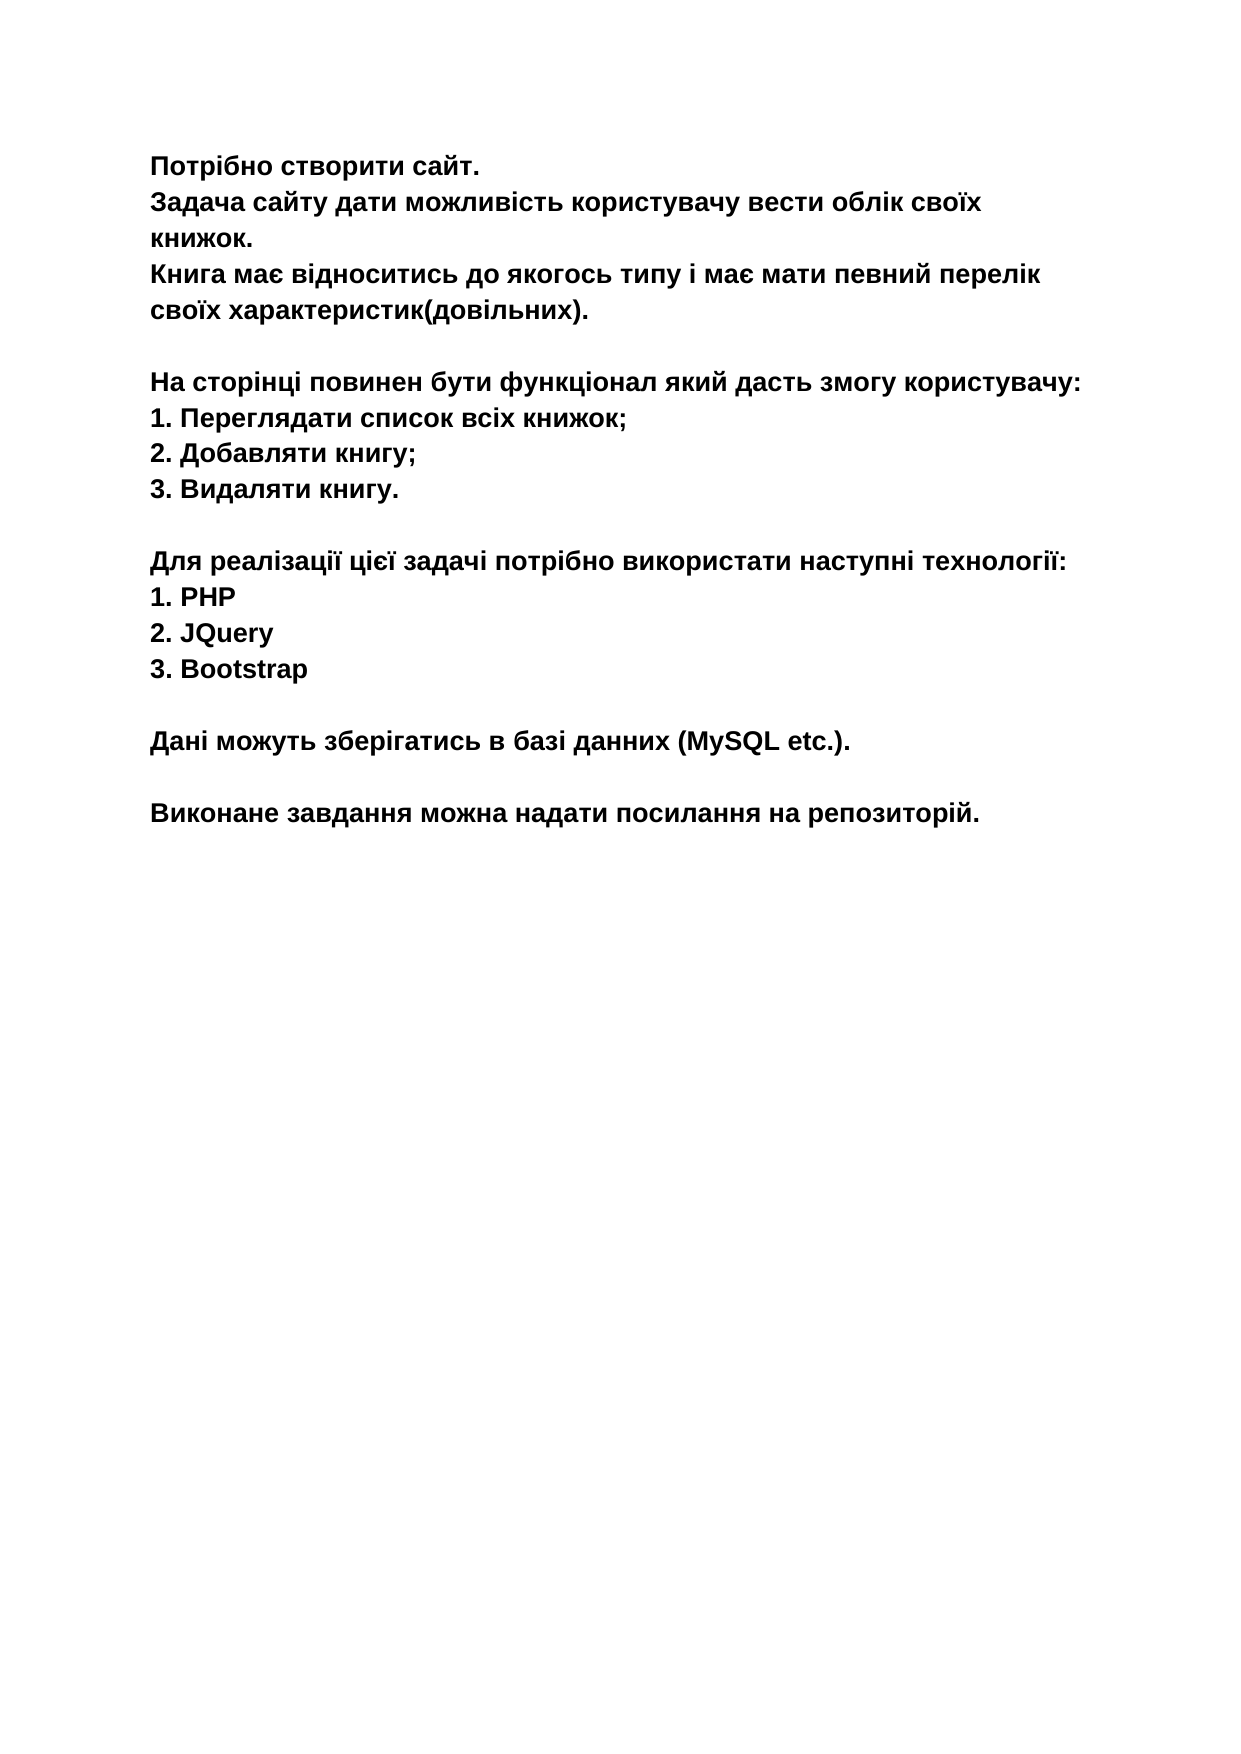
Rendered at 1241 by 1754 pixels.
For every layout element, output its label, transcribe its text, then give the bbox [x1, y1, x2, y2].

text 3. Видаляти книгу. [150, 473, 1090, 505]
text 1. Переглядати список всіх книжок; [150, 402, 1090, 433]
text Дані можуть зберігатись в базі данних (MySQL etc.). [150, 725, 1090, 756]
text Потрібно створити сайт. [150, 150, 1090, 181]
text Книга має відноситись до якогось типу і має мати певний перелік своїх характеристик(довільних). [150, 258, 1090, 325]
text 1. PHP [150, 581, 1090, 612]
text На сторінці повинен бути функціонал який дасть змогу користувачу: [150, 366, 1090, 397]
text 2. Добавляти книгу; [150, 437, 1090, 469]
text Задача сайту дати можливість користувачу вести облік своїх книжок. [150, 186, 1090, 253]
text Для реалізації цієї задачі потрібно використати наступні технології: [150, 545, 1090, 577]
text 2. JQuery [150, 617, 1090, 648]
text 3. Bootstrap [150, 653, 1090, 684]
text Виконане завдання можна надати посилання на репозиторій. [150, 797, 1090, 828]
